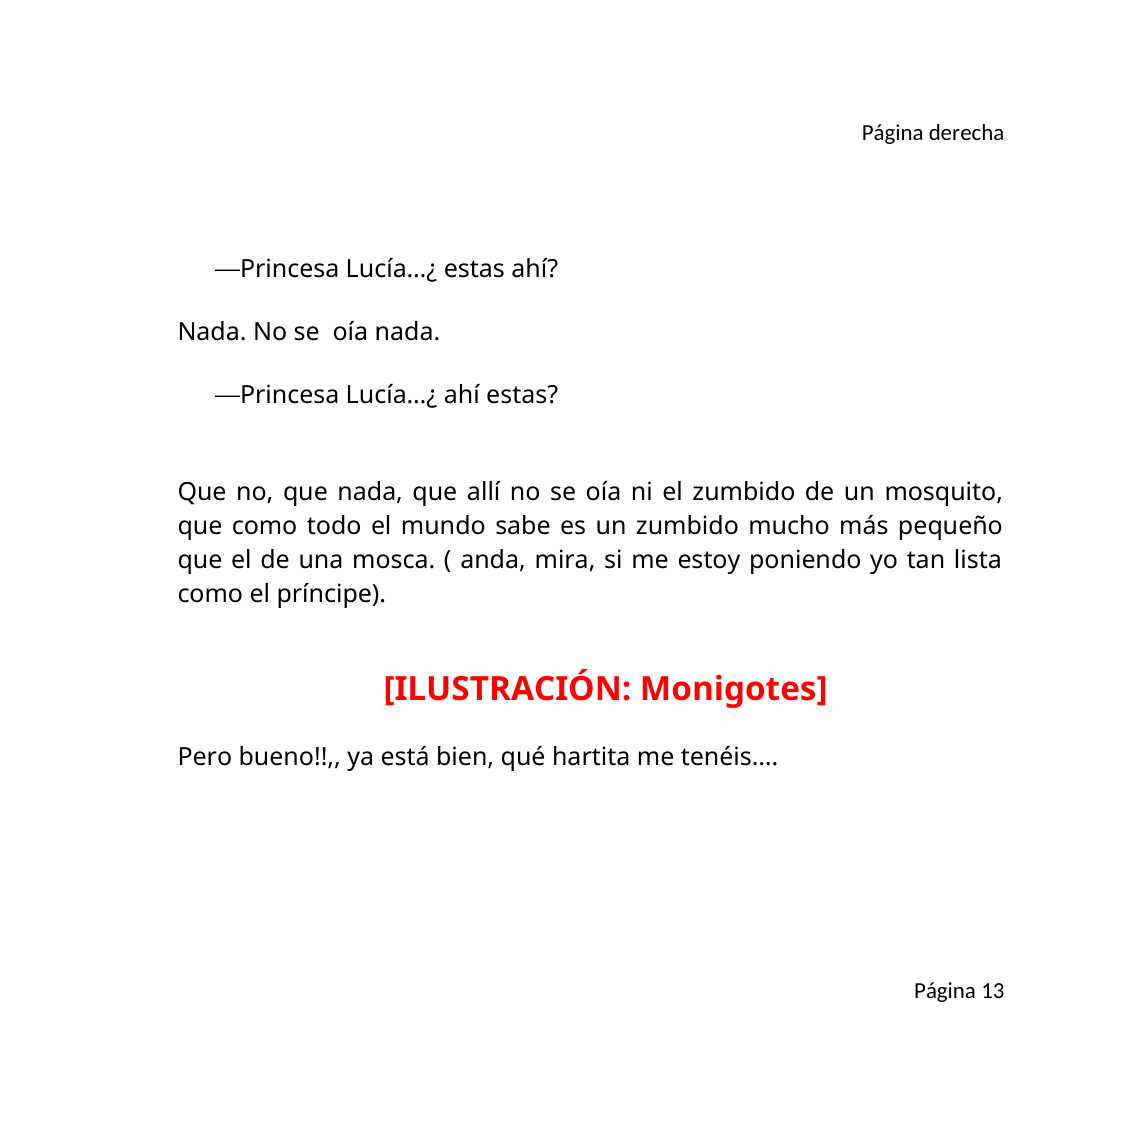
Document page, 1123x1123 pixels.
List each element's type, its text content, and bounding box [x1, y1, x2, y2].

text ―Princesa Lucía…¿ ahí estas? [215, 377, 1004, 411]
text Pero bueno!!,, ya está bien, qué hartita me tenéis…. [177, 739, 1004, 773]
text Que no, que nada, que allí no se oía ni el zumbido de un mosquito, que como todo el mundo sabe es un zumbido mucho más pequeño que el de una mosca. ( anda, mira, si me estoy poniendo yo tan lista como el príncipe). [177, 440, 1004, 610]
text ―Princesa Lucía…¿ estas ahí? [215, 250, 1004, 284]
text [ILUSTRACIÓN: Monigotes] [177, 664, 1004, 710]
text Nada. No se oía nada. [177, 313, 1004, 347]
